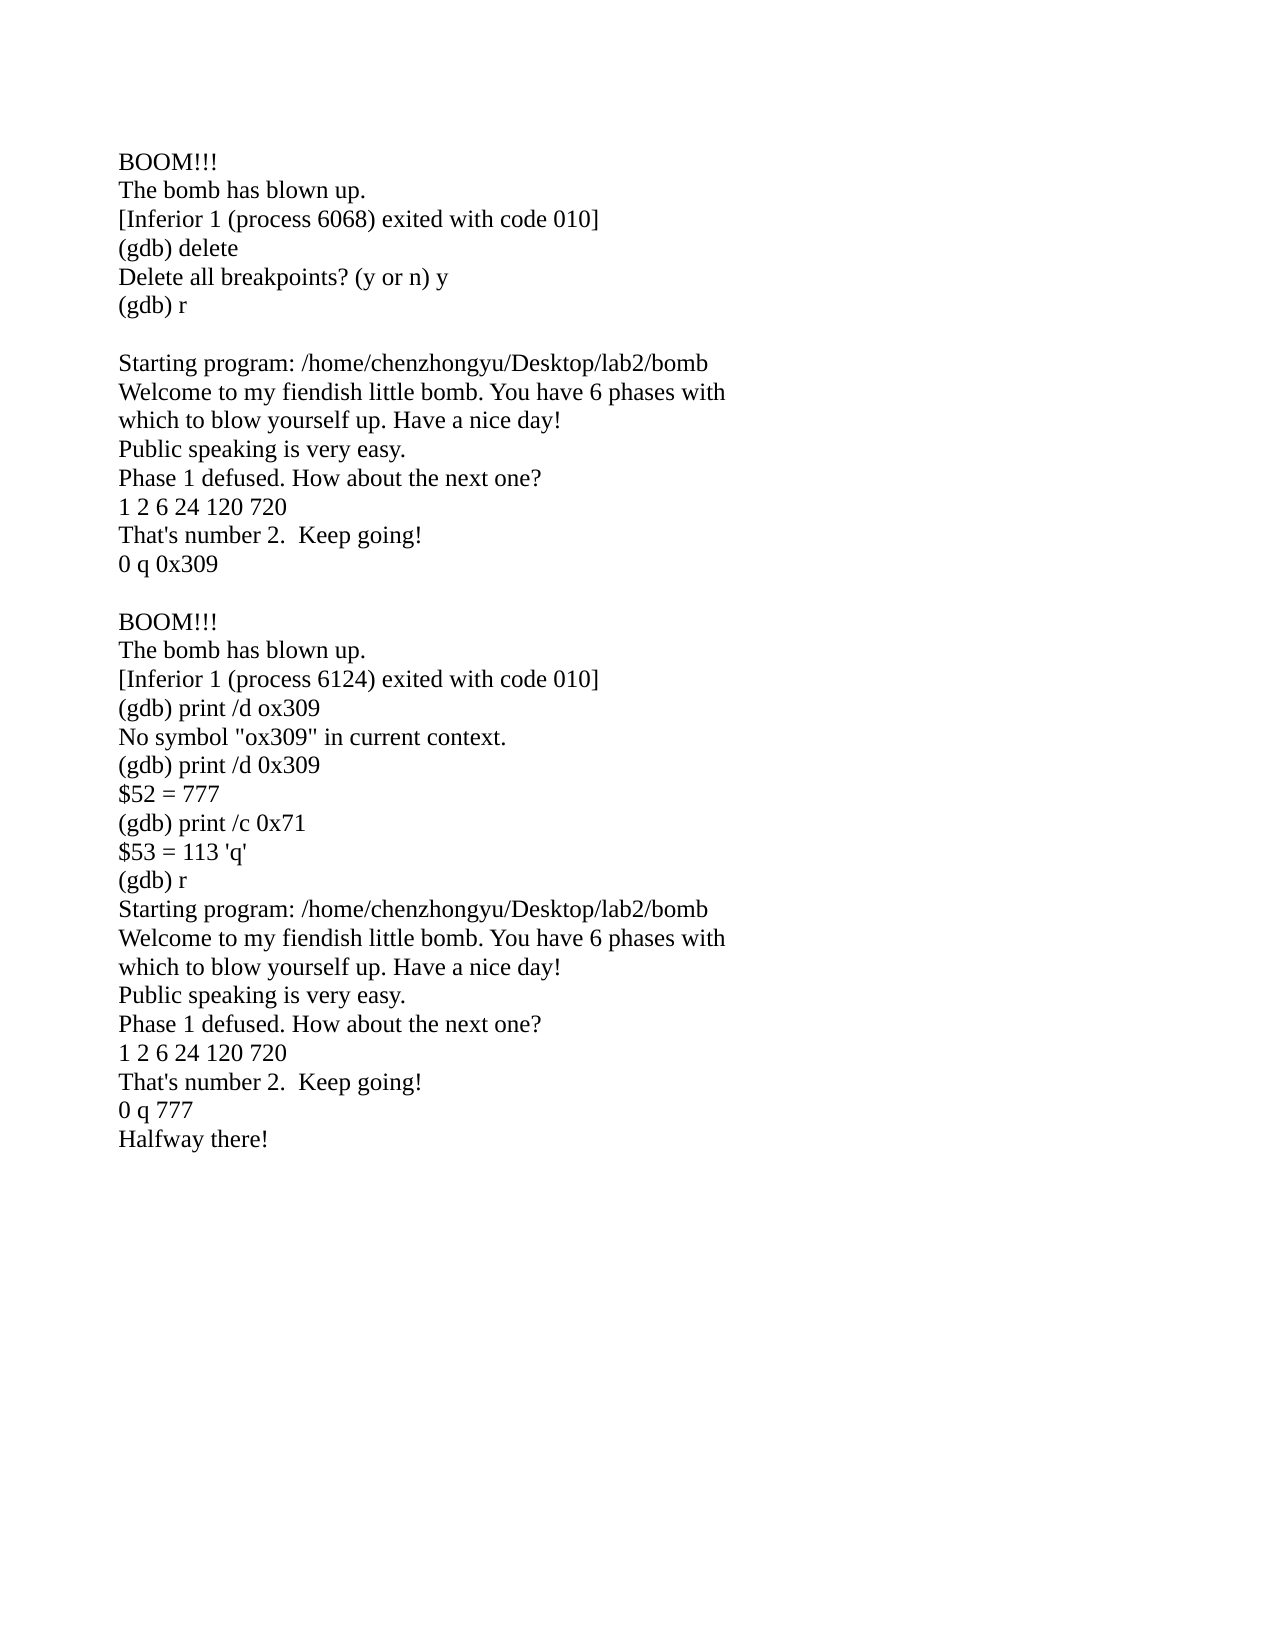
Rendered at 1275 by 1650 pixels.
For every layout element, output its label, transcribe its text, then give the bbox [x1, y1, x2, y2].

text No symbol "ox309" in current context. [118, 722, 1157, 751]
text [Inferior 1 (process 6068) exited with code 010] [118, 204, 1157, 233]
text which to blow yourself up. Have a nice day! [118, 406, 1157, 434]
text Public speaking is very easy. [118, 434, 1157, 463]
text Starting program: /home/chenzhongyu/Desktop/lab2/bomb [118, 348, 1157, 377]
text Welcome to my fiendish little bomb. You have 6 phases with [118, 923, 1157, 952]
text Starting program: /home/chenzhongyu/Desktop/lab2/bomb [118, 894, 1157, 923]
text (gdb) r [118, 866, 1157, 894]
text Phase 1 defused. How about the next one? [118, 1009, 1157, 1038]
text That's number 2. Keep going! [118, 1067, 1157, 1096]
text The bomb has blown up. [118, 636, 1157, 664]
text (gdb) print /c 0x71 [118, 808, 1157, 837]
text 0 q 0x309 [118, 549, 1157, 578]
text [Inferior 1 (process 6124) exited with code 010] [118, 664, 1157, 693]
text Welcome to my fiendish little bomb. You have 6 phases with [118, 377, 1157, 406]
text The bomb has blown up. [118, 176, 1157, 204]
text That's number 2. Keep going! [118, 521, 1157, 549]
text which to blow yourself up. Have a nice day! [118, 952, 1157, 981]
text 1 2 6 24 120 720 [118, 1038, 1157, 1067]
text Phase 1 defused. How about the next one? [118, 463, 1157, 492]
text BOOM!!! [118, 147, 1157, 176]
text 1 2 6 24 120 720 [118, 492, 1157, 521]
text Halfway there! [118, 1124, 1157, 1153]
text (gdb) r [118, 291, 1157, 319]
text $52 = 777 [118, 779, 1157, 808]
text $53 = 113 'q' [118, 837, 1157, 866]
text Public speaking is very easy. [118, 981, 1157, 1009]
text (gdb) print /d ox309 [118, 693, 1157, 722]
text (gdb) print /d 0x309 [118, 751, 1157, 779]
text Delete all breakpoints? (y or n) y [118, 262, 1157, 291]
text BOOM!!! [118, 607, 1157, 636]
text (gdb) delete [118, 233, 1157, 262]
text 0 q 777 [118, 1096, 1157, 1124]
